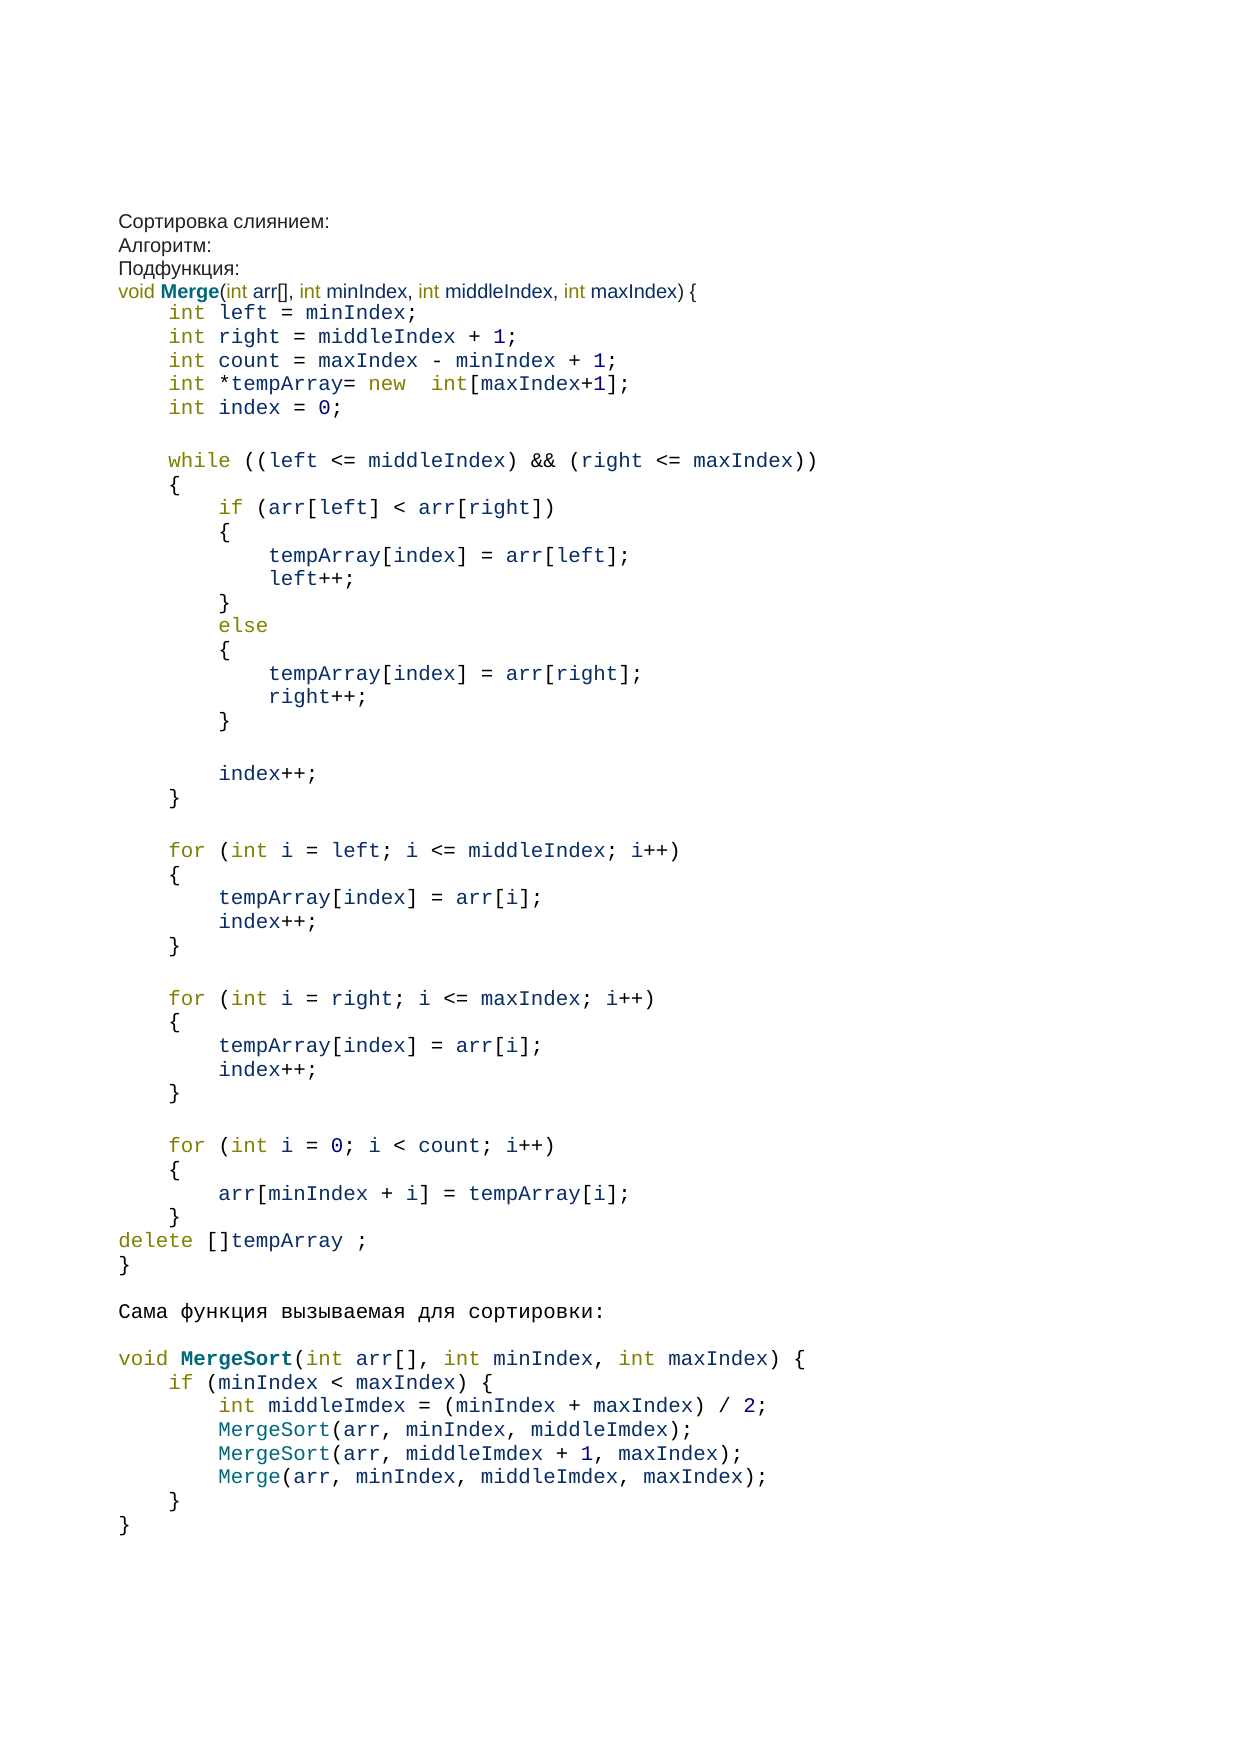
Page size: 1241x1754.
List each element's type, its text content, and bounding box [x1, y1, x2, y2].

text MergeSort(arr, middleImdex + 1, maxIndex); [118, 1443, 1122, 1466]
text tempArray[index] = arr[left]; [118, 544, 1122, 568]
text { [118, 864, 1122, 887]
text Merge(arr, minIndex, middleImdex, maxIndex); [118, 1466, 1122, 1490]
text left++; [118, 568, 1122, 592]
text int right = middleIndex + 1; [118, 326, 1122, 349]
text int count = maxIndex - minIndex + 1; [118, 349, 1122, 373]
text Подфункция: [118, 256, 1122, 279]
text index++; [118, 911, 1122, 934]
text } [118, 1206, 1122, 1230]
text { [118, 521, 1122, 544]
text right++; [118, 686, 1122, 710]
text } [118, 592, 1122, 616]
text arr[minIndex + i] = tempArray[i]; [118, 1183, 1122, 1206]
text tempArray[index] = arr[i]; [118, 1035, 1122, 1059]
text } [118, 1082, 1122, 1106]
text int index = 0; [118, 397, 1122, 421]
text Сама функция вызываемая для сортировки: [118, 1301, 1122, 1324]
text { [118, 1159, 1122, 1183]
text if (arr[left] < arr[right]) [118, 497, 1122, 521]
text void MergeSort(int arr[], int minIndex, int maxIndex) { [118, 1348, 1122, 1372]
text for (int i = 0; i < count; i++) [118, 1135, 1122, 1159]
text else [118, 616, 1122, 639]
text } [118, 934, 1122, 958]
text index++; [118, 763, 1122, 787]
text } [118, 710, 1122, 734]
text tempArray[index] = arr[right]; [118, 663, 1122, 686]
text int middleImdex = (minIndex + maxIndex) / 2; [118, 1396, 1122, 1419]
text MergeSort(arr, minIndex, middleImdex); [118, 1419, 1122, 1443]
text Сортировка слиянием: [118, 210, 1122, 233]
text { [118, 1011, 1122, 1035]
text delete []tempArray ; [118, 1230, 1122, 1254]
text void Merge(int arr[], int minIndex, int middleIndex, int maxIndex) { [118, 279, 1122, 302]
text } [118, 1514, 1122, 1537]
text { [118, 474, 1122, 497]
text } [118, 1254, 1122, 1277]
text { [118, 639, 1122, 663]
text } [118, 787, 1122, 811]
text int *tempArray= new int[maxIndex+1]; [118, 373, 1122, 397]
text index++; [118, 1059, 1122, 1082]
text int left = minIndex; [118, 302, 1122, 326]
text while ((left <= middleIndex) && (right <= maxIndex)) [118, 450, 1122, 474]
text for (int i = right; i <= maxIndex; i++) [118, 988, 1122, 1011]
text } [118, 1490, 1122, 1514]
text if (minIndex < maxIndex) { [118, 1372, 1122, 1396]
text Алгоритм: [118, 233, 1122, 256]
text tempArray[index] = arr[i]; [118, 887, 1122, 911]
text for (int i = left; i <= middleIndex; i++) [118, 840, 1122, 864]
